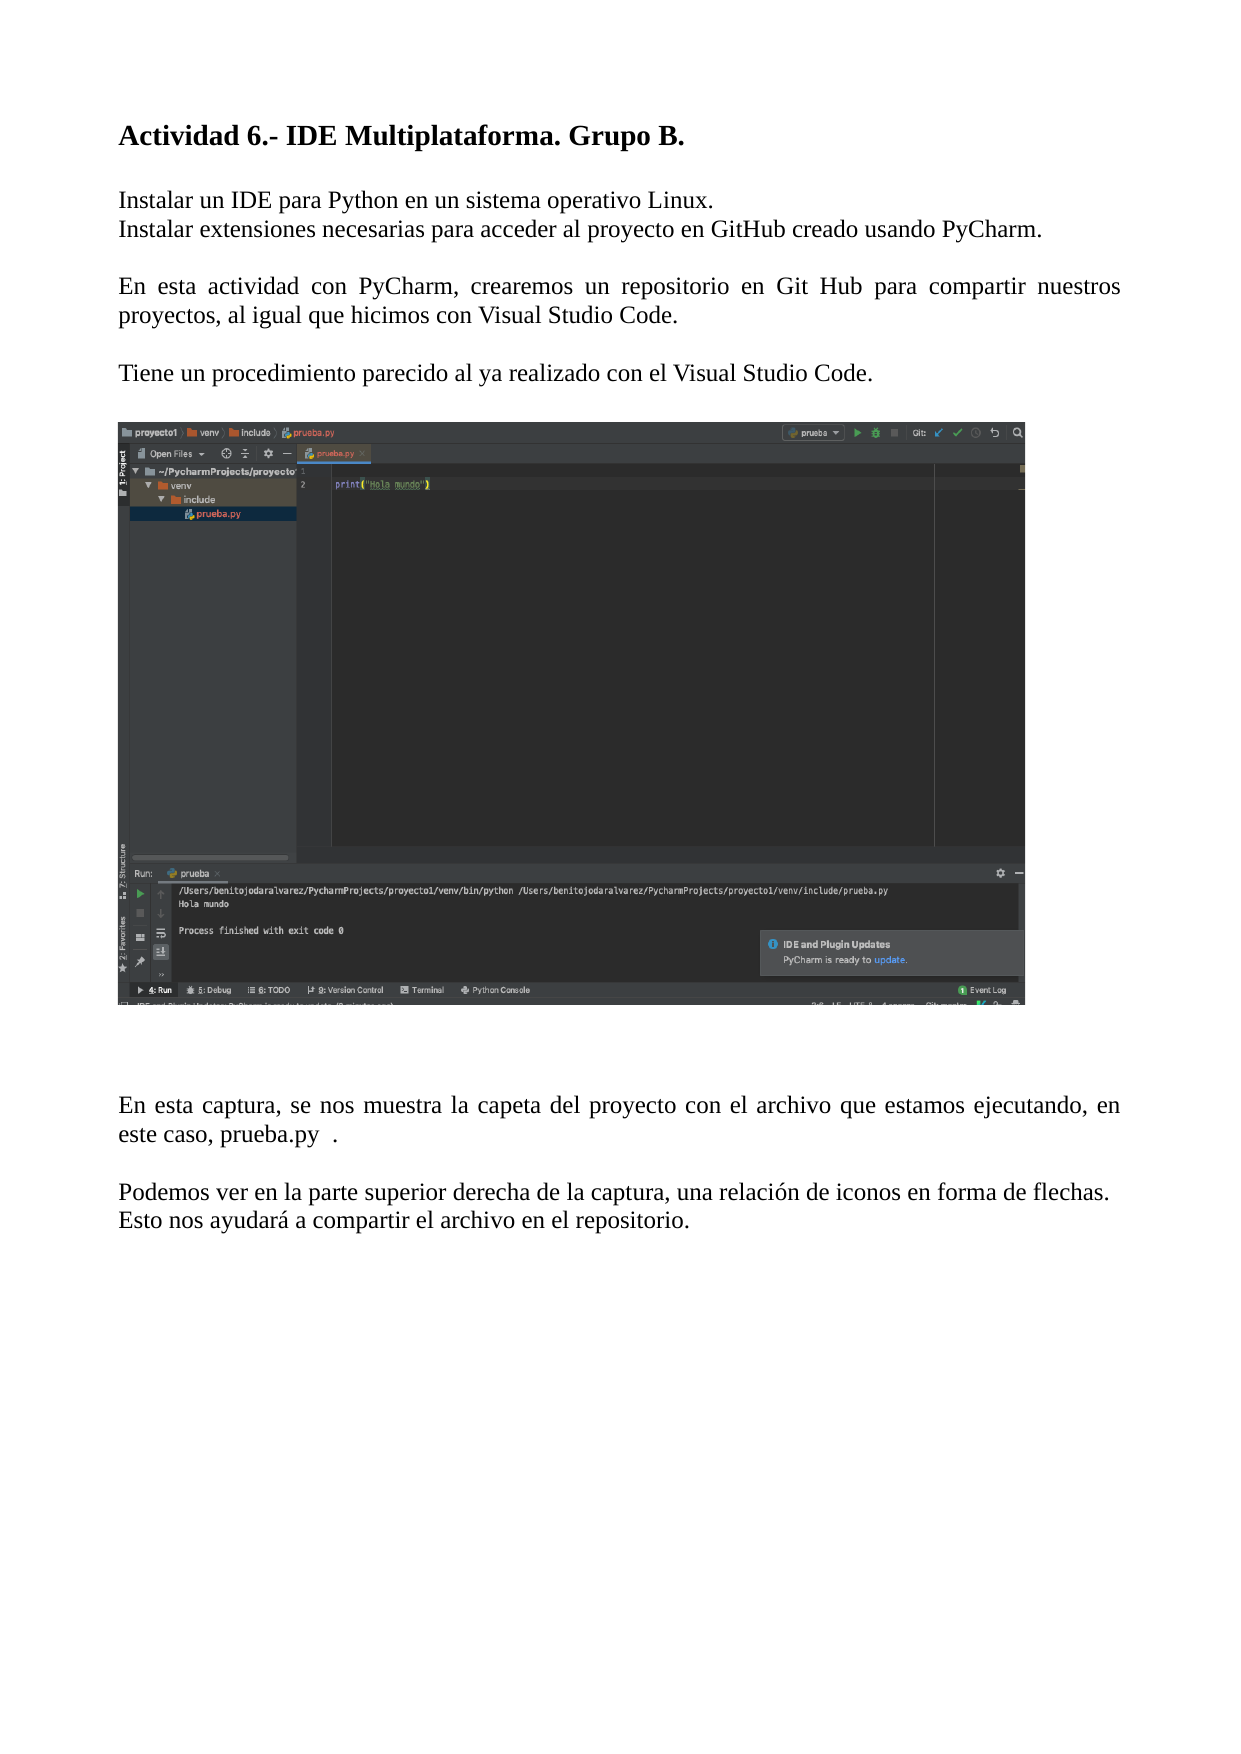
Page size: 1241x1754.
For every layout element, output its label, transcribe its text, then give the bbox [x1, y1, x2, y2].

text En esta captura, se nos muestra la capeta del proyecto con el archivo que estamos ejecutando, en este caso, prueba.py . [118, 1091, 1122, 1148]
text Podemos ver en la parte superior derecha de la captura, una relación de iconos en forma de flechas. [118, 1177, 1122, 1206]
text Instalar un IDE para Python en un sistema operativo Linux. [118, 185, 1122, 214]
text Tiene un procedimiento parecido al ya realizado con el Visual Studio Code. [118, 358, 1122, 386]
text En esta actividad con PyCharm, crearemos un repositorio en Git Hub para compartir nuestros proyectos, al igual que hicimos con Visual Studio Code. [118, 271, 1122, 329]
text Esto nos ayudará a compartir el archivo en el repositorio. [118, 1206, 1122, 1234]
text Actividad 6.- IDE Multiplataforma. Grupo B. [118, 118, 1122, 152]
text Instalar extensiones necesarias para acceder al proyecto en GitHub creado usando PyCharm. [118, 214, 1122, 243]
picture [117, 422, 1025, 1005]
